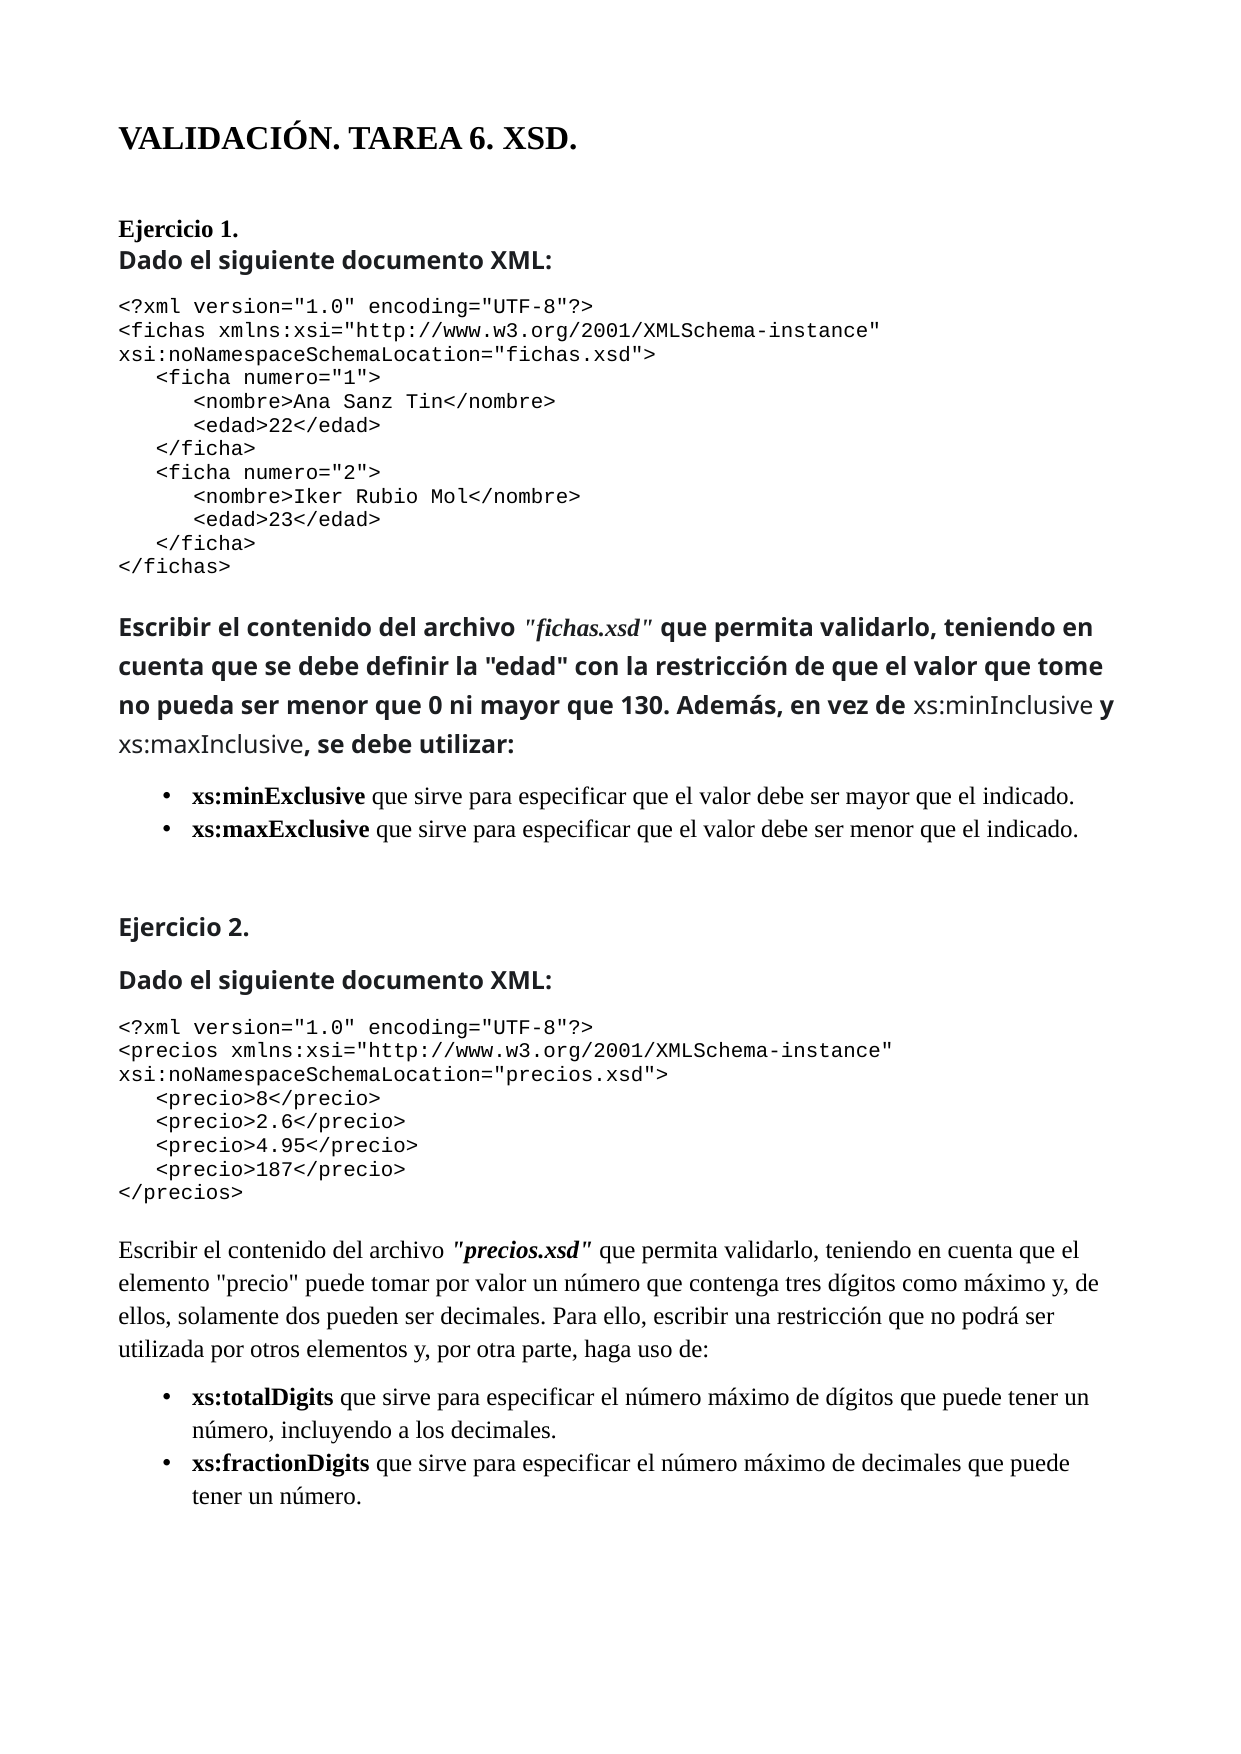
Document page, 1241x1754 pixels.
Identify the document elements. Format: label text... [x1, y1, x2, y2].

text <precio>2.6</precio> [118, 1111, 1122, 1135]
text Escribir el contenido del archivo "precios.xsd" que permita validarlo, teniendo en cuenta que el elemento "precio" puede tomar por valor un número que contenga tres dígitos como máximo y, de ellos, solamente dos pueden ser decimales. Para ello, escribir una restricción que no podrá ser utilizada por otros elementos y, por otra parte, haga uso de: [118, 1235, 1122, 1363]
text Ejercicio 2. [118, 909, 1122, 943]
text <precios xmlns:xsi="http://www.w3.org/2001/XMLSchema-instance" [118, 1040, 1122, 1064]
text Ejercicio 1. [118, 214, 1122, 243]
list xs:totalDigits que sirve para especificar el número máximo de dígitos que puede tener un número, incluyendo a los decimales. [162, 1382, 1122, 1444]
text Dado el siguiente documento XML: [118, 963, 1122, 997]
list xs:minExclusive que sirve para especificar que el valor debe ser mayor que el indicado. [162, 781, 1122, 810]
text xsi:noNamespaceSchemaLocation="fichas.xsd"> [118, 344, 1122, 367]
text <edad>22</edad> [118, 415, 1122, 438]
text <precio>187</precio> [118, 1158, 1122, 1182]
text </ficha> [118, 533, 1122, 557]
text <ficha numero="2"> [118, 462, 1122, 486]
text <?xml version="1.0" encoding="UTF-8"?> [118, 296, 1122, 320]
text Escribir el contenido del archivo "fichas.xsd" que permita validarlo, teniendo en cuenta que se debe definir la "edad" con la restricción de que el valor que tome no pueda ser menor que 0 ni mayor que 130. Además, en vez de xs:minInclusive y xs:maxInclusive, se debe utilizar: [118, 610, 1122, 761]
text Dado el siguiente documento XML: [118, 243, 1122, 277]
text xsi:noNamespaceSchemaLocation="precios.xsd"> [118, 1064, 1122, 1088]
text <nombre>Iker Rubio Mol</nombre> [118, 486, 1122, 509]
text </ficha> [118, 438, 1122, 462]
list xs:fractionDigits que sirve para especificar el número máximo de decimales que puede tener un número. [162, 1448, 1122, 1510]
text VALIDACIÓN. TAREA 6. XSD. [118, 118, 1122, 156]
text </fichas> [118, 557, 1122, 580]
text <precio>8</precio> [118, 1088, 1122, 1111]
text <nombre>Ana Sanz Tin</nombre> [118, 391, 1122, 415]
text <edad>23</edad> [118, 509, 1122, 533]
text <ficha numero="1"> [118, 367, 1122, 391]
text <?xml version="1.0" encoding="UTF-8"?> [118, 1017, 1122, 1040]
text <precio>4.95</precio> [118, 1135, 1122, 1158]
text <fichas xmlns:xsi="http://www.w3.org/2001/XMLSchema-instance" [118, 320, 1122, 344]
list xs:maxExclusive que sirve para especificar que el valor debe ser menor que el indicado. [162, 814, 1122, 843]
text </precios> [118, 1182, 1122, 1206]
